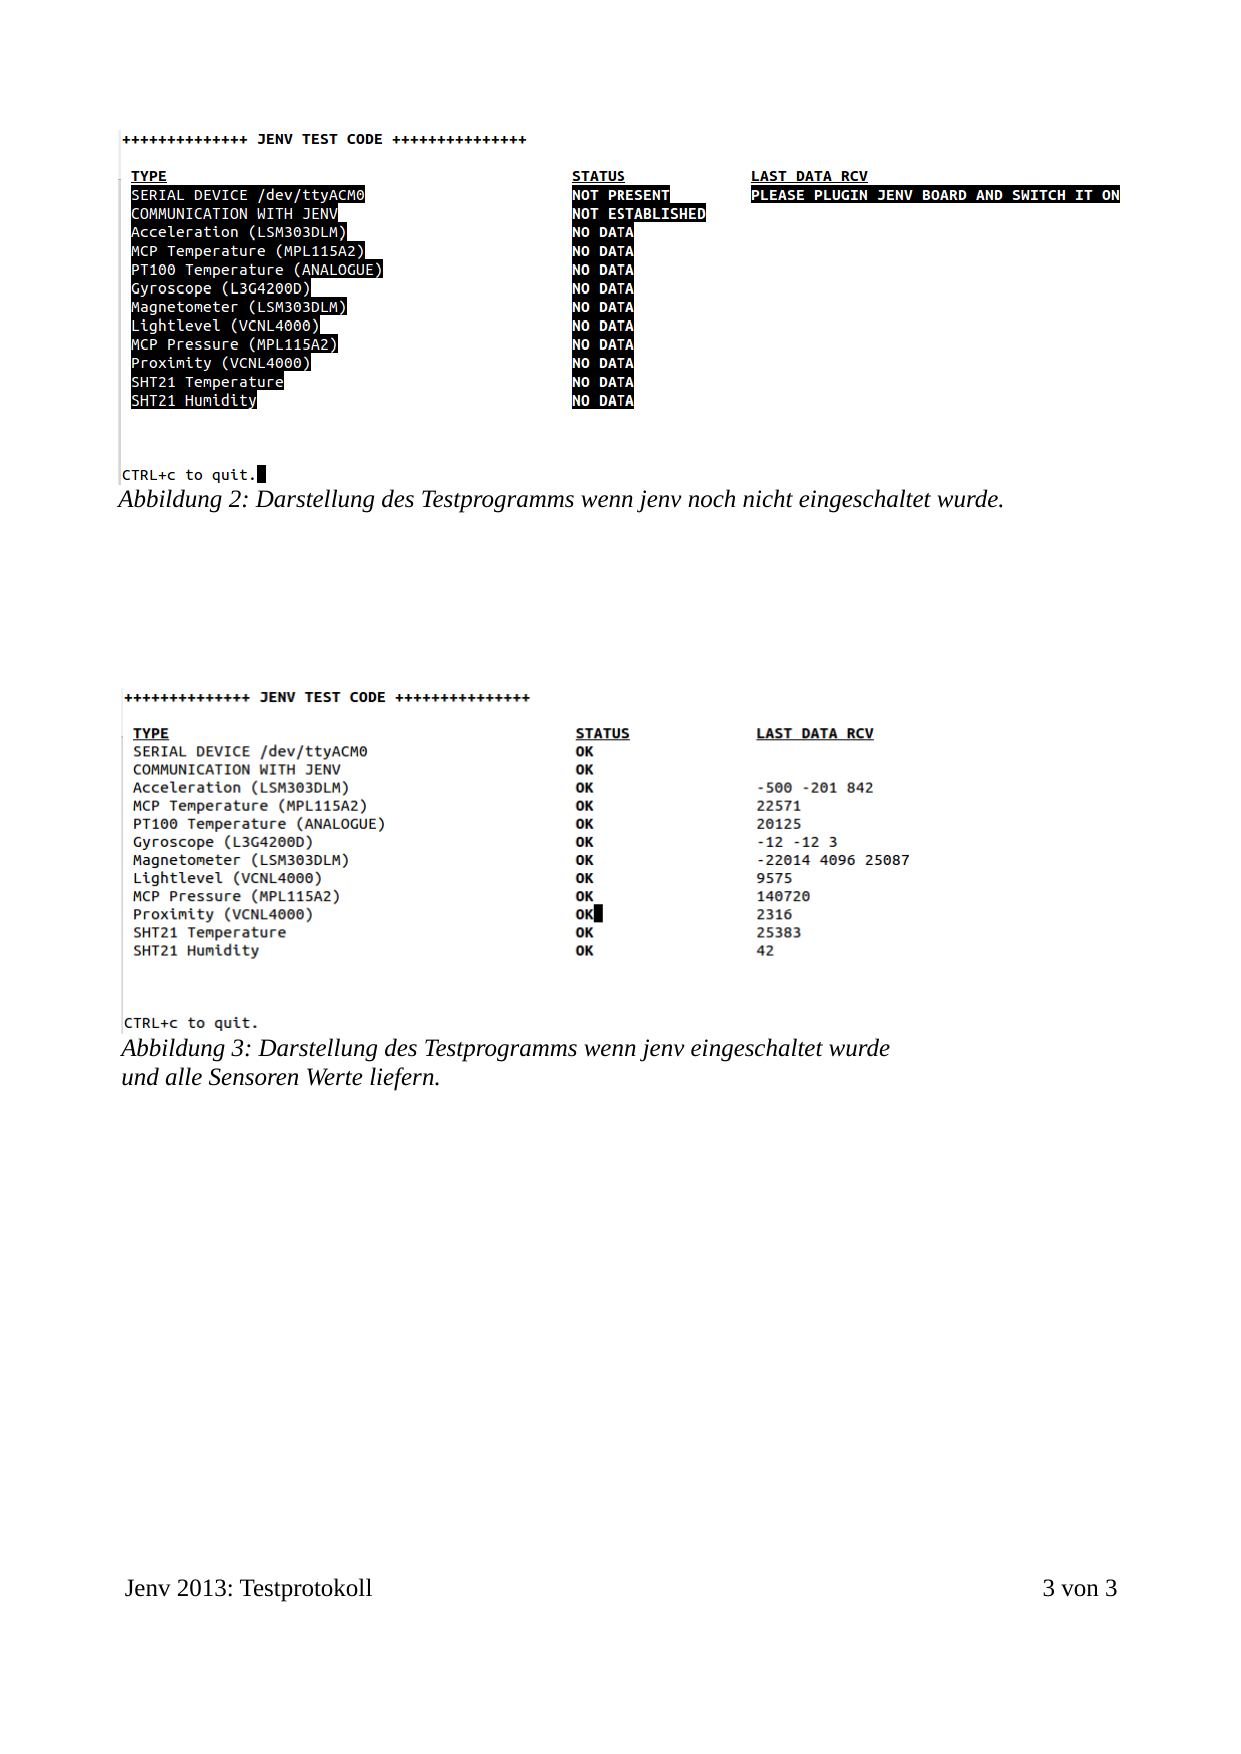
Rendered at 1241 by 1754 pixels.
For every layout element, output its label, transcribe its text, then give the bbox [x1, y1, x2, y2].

text Abbildung 2: Darstellung des Testprogramms wenn jenv noch nicht eingeschaltet wurde. [118, 485, 1122, 513]
text Abbildung 3: Darstellung des Testprogramms wenn jenv eingeschaltet wurde und alle Sensoren Werte liefern. [121, 1034, 917, 1091]
picture [118, 130, 1123, 485]
picture [121, 688, 918, 1034]
